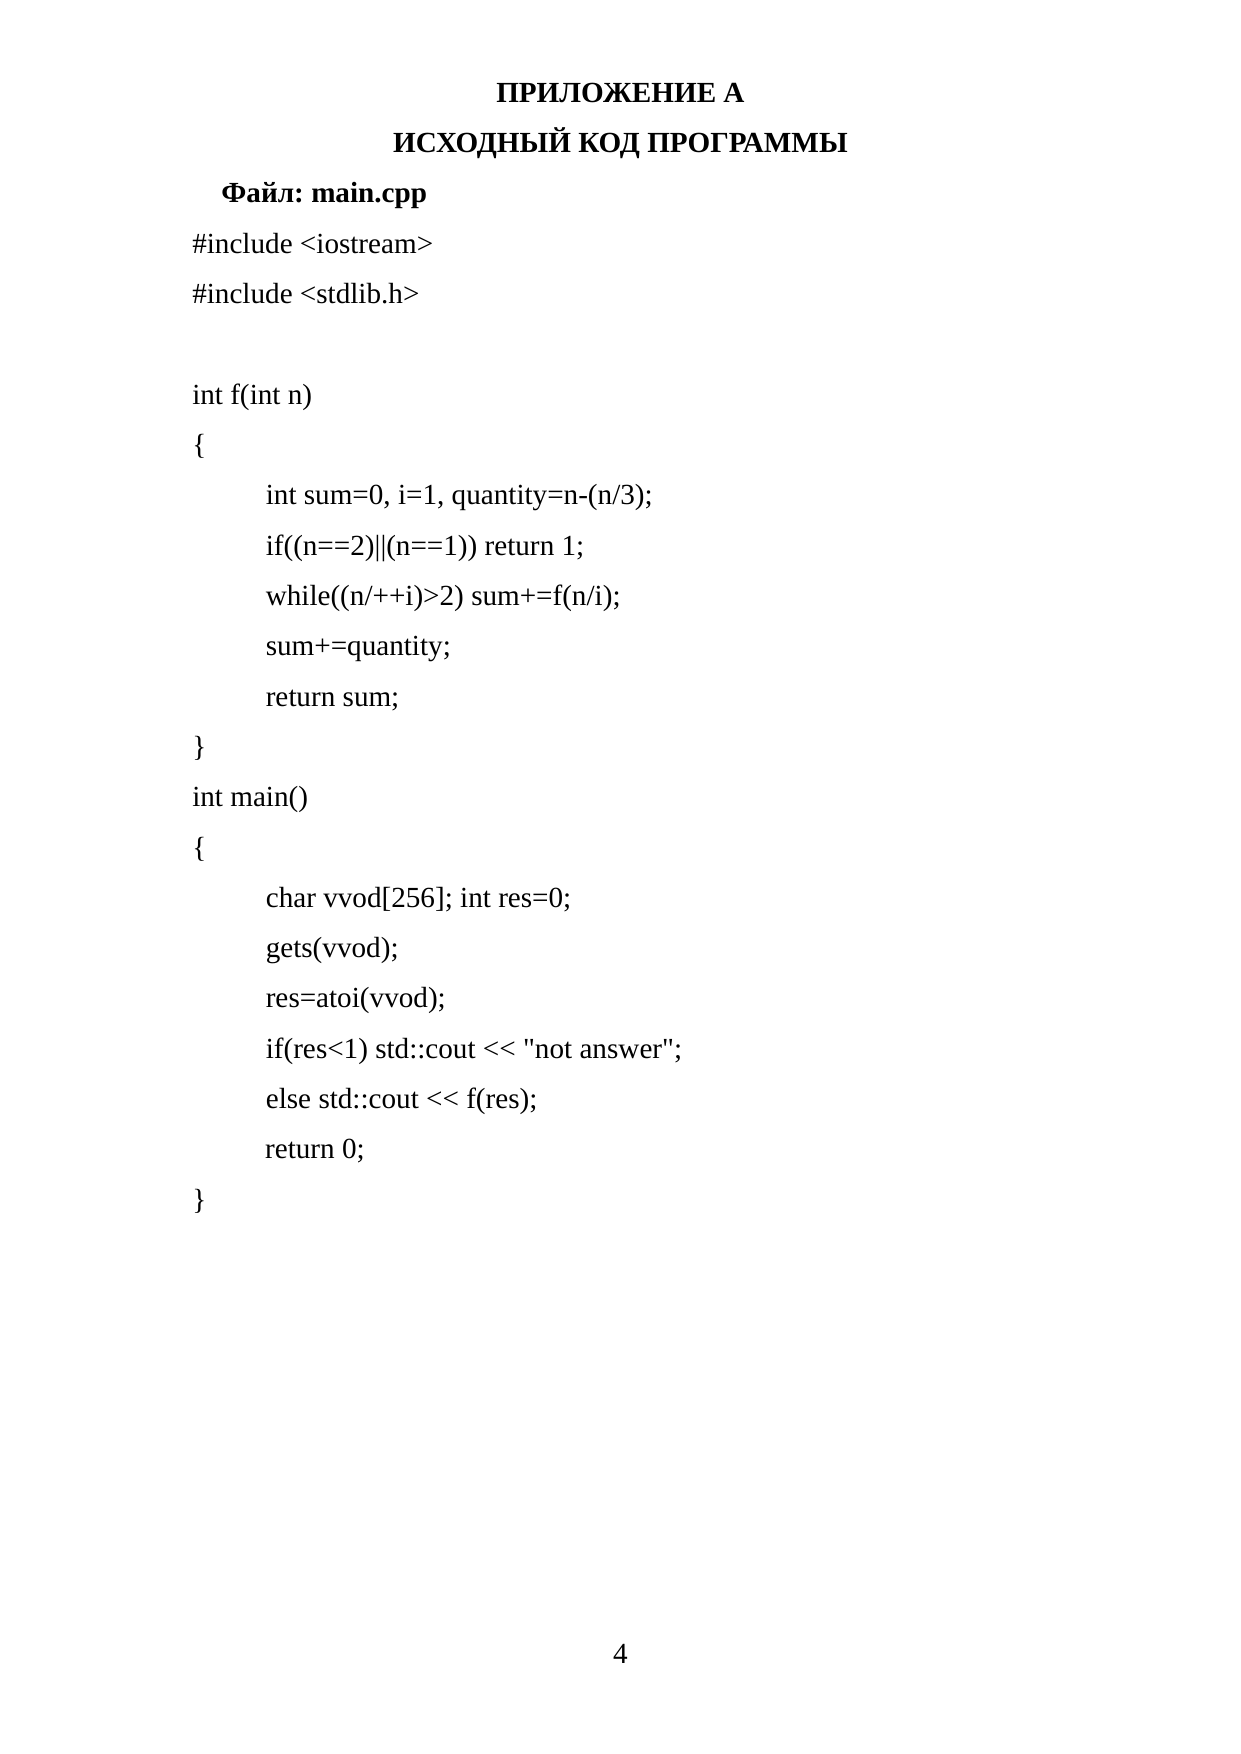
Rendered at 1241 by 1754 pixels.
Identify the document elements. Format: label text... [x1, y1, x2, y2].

text else std::cout << f(res); [118, 1081, 1122, 1115]
text { [118, 427, 1122, 461]
text Файл: main.cpp [118, 176, 1122, 209]
subtitle Приложение А Исходный код программы [118, 75, 1122, 159]
text res=atoi(vvod); [118, 981, 1122, 1014]
text sum+=quantity; [118, 628, 1122, 662]
text } [118, 1182, 1122, 1215]
text return sum; [118, 679, 1122, 712]
text #include <stdlib.h> [118, 276, 1122, 310]
text char vvod[256]; int res=0; [118, 880, 1122, 913]
text return 0; [118, 1132, 1122, 1165]
text int main() [118, 779, 1122, 813]
text int sum=0, i=1, quantity=n-(n/3); [118, 477, 1122, 511]
text while((n/++i)>2) sum+=f(n/i); [118, 578, 1122, 612]
text int f(int n) [118, 377, 1122, 410]
text } [118, 729, 1122, 763]
text { [118, 830, 1122, 863]
text if(res<1) std::cout << "not answer"; [118, 1031, 1122, 1064]
text if((n==2)||(n==1)) return 1; [118, 528, 1122, 561]
text #include <iostream> [118, 226, 1122, 259]
text gets(vvod); [118, 930, 1122, 964]
